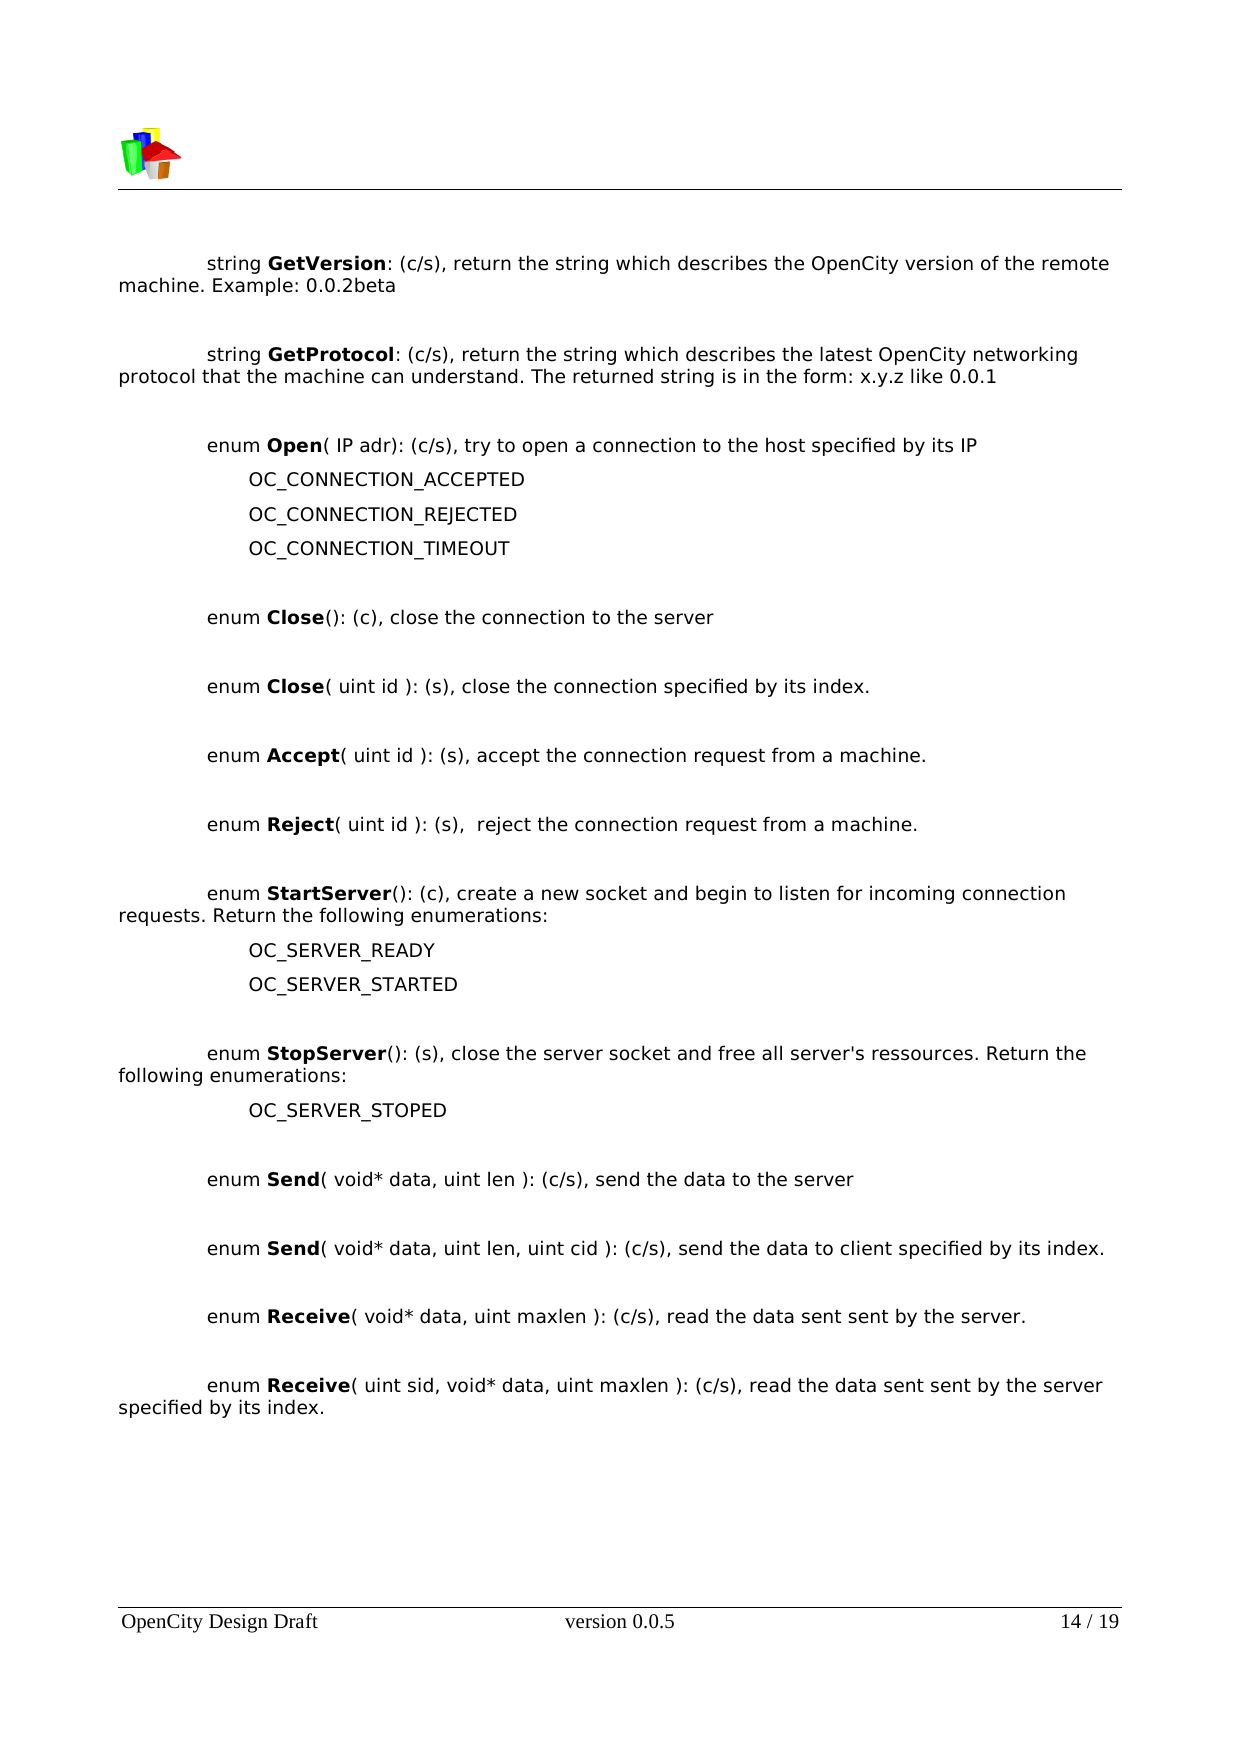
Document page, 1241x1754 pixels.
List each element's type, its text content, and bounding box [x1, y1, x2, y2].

text string GetProtocol: (c/s), return the string which describes the latest OpenCity networking protocol that the machine can understand. The returned string is in the form: x.y.z like 0.0.1 [118, 344, 1122, 388]
text enum Reject( uint id ): (s), reject the connection request from a machine. [118, 814, 1122, 836]
text OC_SERVER_STARTED [118, 974, 1122, 996]
text enum Send( void* data, uint len, uint cid ): (c/s), send the data to client specified by its index. [118, 1237, 1122, 1259]
text enum Send( void* data, uint len ): (c/s), send the data to the server [118, 1168, 1122, 1190]
picture [121, 121, 182, 186]
text enum StartServer(): (c), create a new socket and begin to listen for incoming connection requests. Return the following enumerations: [118, 883, 1122, 927]
text enum Accept( uint id ): (s), accept the connection request from a machine. [118, 745, 1122, 767]
text OC_SERVER_READY [118, 939, 1122, 962]
text OC_SERVER_STOPED [118, 1099, 1122, 1121]
text enum Close( uint id ): (s), close the connection specified by its index. [118, 676, 1122, 698]
text enum Close(): (c), close the connection to the server [118, 607, 1122, 629]
text enum StopServer(): (s), close the server socket and free all server's ressources. Return the following enumerations: [118, 1043, 1122, 1087]
text OC_CONNECTION_REJECTED [118, 504, 1122, 526]
text OC_CONNECTION_ACCEPTED [118, 469, 1122, 491]
text enum Receive( void* data, uint maxlen ): (c/s), read the data sent sent by the server. [118, 1306, 1122, 1328]
text string GetVersion: (c/s), return the string which describes the OpenCity version of the remote machine. Example: 0.0.2beta [118, 253, 1122, 297]
text enum Receive( uint sid, void* data, uint maxlen ): (c/s), read the data sent sent by the server specified by its index. [118, 1375, 1122, 1419]
text OC_CONNECTION_TIMEOUT [118, 538, 1122, 560]
text enum Open( IP adr): (c/s), try to open a connection to the host specified by its IP [118, 435, 1122, 457]
